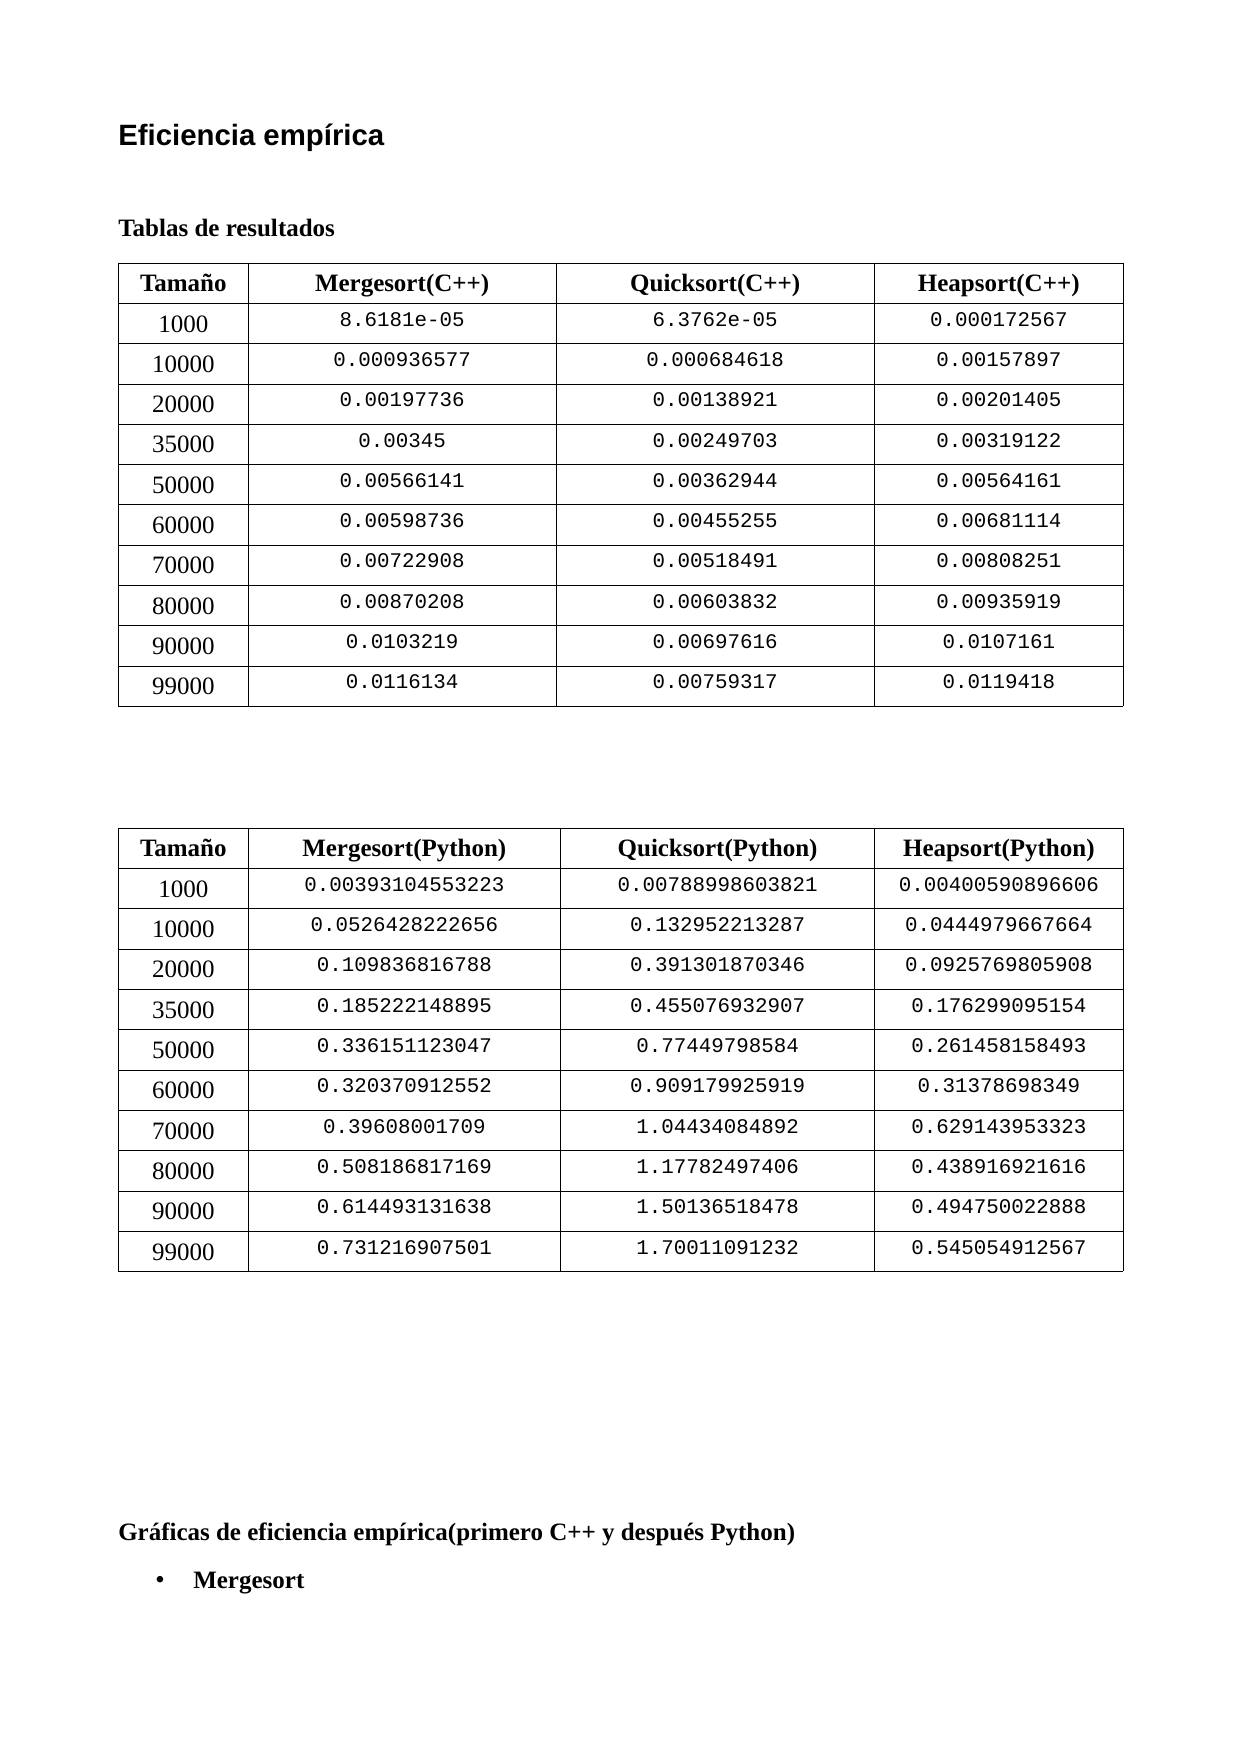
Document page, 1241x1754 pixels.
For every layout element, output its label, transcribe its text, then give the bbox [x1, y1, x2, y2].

table_cell 0.731216907501 [249, 1232, 560, 1271]
table_cell 0.00157897 [875, 344, 1123, 383]
table_cell 1.04434084892 [561, 1111, 874, 1150]
table_cell 0.336151123047 [249, 1030, 560, 1069]
table_cell 20000 [119, 950, 248, 989]
table_cell 0.00362944 [557, 465, 874, 504]
table_cell 0.0107161 [875, 626, 1123, 666]
table_cell 0.494750022888 [875, 1192, 1123, 1231]
table_cell 1000 [119, 304, 248, 343]
table_cell 0.00197736 [249, 385, 556, 424]
table_cell 20000 [119, 385, 248, 424]
table_cell 80000 [119, 1151, 248, 1191]
table_cell 60000 [119, 505, 248, 545]
table_cell 0.320370912552 [249, 1071, 560, 1110]
table_cell 0.77449798584 [561, 1030, 874, 1069]
table_cell 0.176299095154 [875, 990, 1123, 1029]
table_cell 0.00681114 [875, 505, 1123, 545]
table_cell 50000 [119, 1030, 248, 1069]
table_cell 90000 [119, 626, 248, 666]
table_cell 0.545054912567 [875, 1232, 1123, 1271]
table_cell 0.0444979667664 [875, 909, 1123, 949]
table_cell 0.000684618 [557, 344, 874, 383]
table_cell 0.00319122 [875, 425, 1123, 464]
table_cell 0.00603832 [557, 586, 874, 625]
table_header Tamaño [119, 264, 248, 303]
table_cell 0.00722908 [249, 546, 556, 585]
table_cell 0.00788998603821 [561, 869, 874, 908]
table_cell 0.185222148895 [249, 990, 560, 1029]
table_cell 0.000172567 [875, 304, 1123, 343]
table_cell 99000 [119, 667, 248, 706]
table_cell 90000 [119, 1192, 248, 1231]
table_cell 1.17782497406 [561, 1151, 874, 1191]
table_cell 70000 [119, 1111, 248, 1150]
table_cell 0.438916921616 [875, 1151, 1123, 1191]
table_cell 0.455076932907 [561, 990, 874, 1029]
table_cell 0.39608001709 [249, 1111, 560, 1150]
table_cell 0.00566141 [249, 465, 556, 504]
table_cell 0.391301870346 [561, 950, 874, 989]
table_header Tamaño [119, 829, 248, 868]
table_cell 0.0116134 [249, 667, 556, 706]
table_cell 80000 [119, 586, 248, 625]
table_cell 0.00518491 [557, 546, 874, 585]
table_cell 99000 [119, 1232, 248, 1271]
table_cell 0.0119418 [875, 667, 1123, 706]
table_cell 50000 [119, 465, 248, 504]
table_header Heapsort(Python) [875, 829, 1123, 868]
table_cell 0.0526428222656 [249, 909, 560, 949]
table_cell 6.3762e-05 [557, 304, 874, 343]
list Mergesort [156, 1566, 1122, 1594]
table_header Heapsort(C++) [875, 264, 1123, 303]
table_cell 0.0103219 [249, 626, 556, 666]
table_cell 0.909179925919 [561, 1071, 874, 1110]
text Tablas de resultados [118, 213, 1122, 242]
table_cell 0.00201405 [875, 385, 1123, 424]
table_cell 70000 [119, 546, 248, 585]
table_cell 35000 [119, 990, 248, 1029]
table_cell 0.629143953323 [875, 1111, 1123, 1150]
table_cell 1000 [119, 869, 248, 908]
subtitle Eficiencia empírica [118, 118, 1122, 152]
table_cell 8.6181e-05 [249, 304, 556, 343]
table_cell 60000 [119, 1071, 248, 1110]
table_cell 0.00400590896606 [875, 869, 1123, 908]
table_cell 10000 [119, 344, 248, 383]
text Gráficas de eficiencia empírica(primero C++ y después Python) [118, 1517, 1122, 1545]
table_cell 0.00935919 [875, 586, 1123, 625]
table_cell 0.109836816788 [249, 950, 560, 989]
table_cell 0.508186817169 [249, 1151, 560, 1191]
table_cell 10000 [119, 909, 248, 949]
table_cell 0.00759317 [557, 667, 874, 706]
table_cell 0.00393104553223 [249, 869, 560, 908]
table_cell 1.50136518478 [561, 1192, 874, 1231]
table_cell 0.132952213287 [561, 909, 874, 949]
table_cell 0.614493131638 [249, 1192, 560, 1231]
table_header Mergesort(C++) [249, 264, 556, 303]
table_cell 0.00455255 [557, 505, 874, 545]
table_cell 0.00138921 [557, 385, 874, 424]
table_header Quicksort(Python) [561, 829, 874, 868]
table_cell 0.261458158493 [875, 1030, 1123, 1069]
table_cell 0.00598736 [249, 505, 556, 545]
table_cell 0.00345 [249, 425, 556, 464]
table_cell 0.31378698349 [875, 1071, 1123, 1110]
table_cell 0.00249703 [557, 425, 874, 464]
table_cell 35000 [119, 425, 248, 464]
table_cell 0.00697616 [557, 626, 874, 666]
table_header Quicksort(C++) [557, 264, 874, 303]
table_cell 0.00564161 [875, 465, 1123, 504]
table_cell 0.0925769805908 [875, 950, 1123, 989]
table_cell 0.00870208 [249, 586, 556, 625]
table_header Mergesort(Python) [249, 829, 560, 868]
table_cell 0.00808251 [875, 546, 1123, 585]
table_cell 1.70011091232 [561, 1232, 874, 1271]
table_cell 0.000936577 [249, 344, 556, 383]
